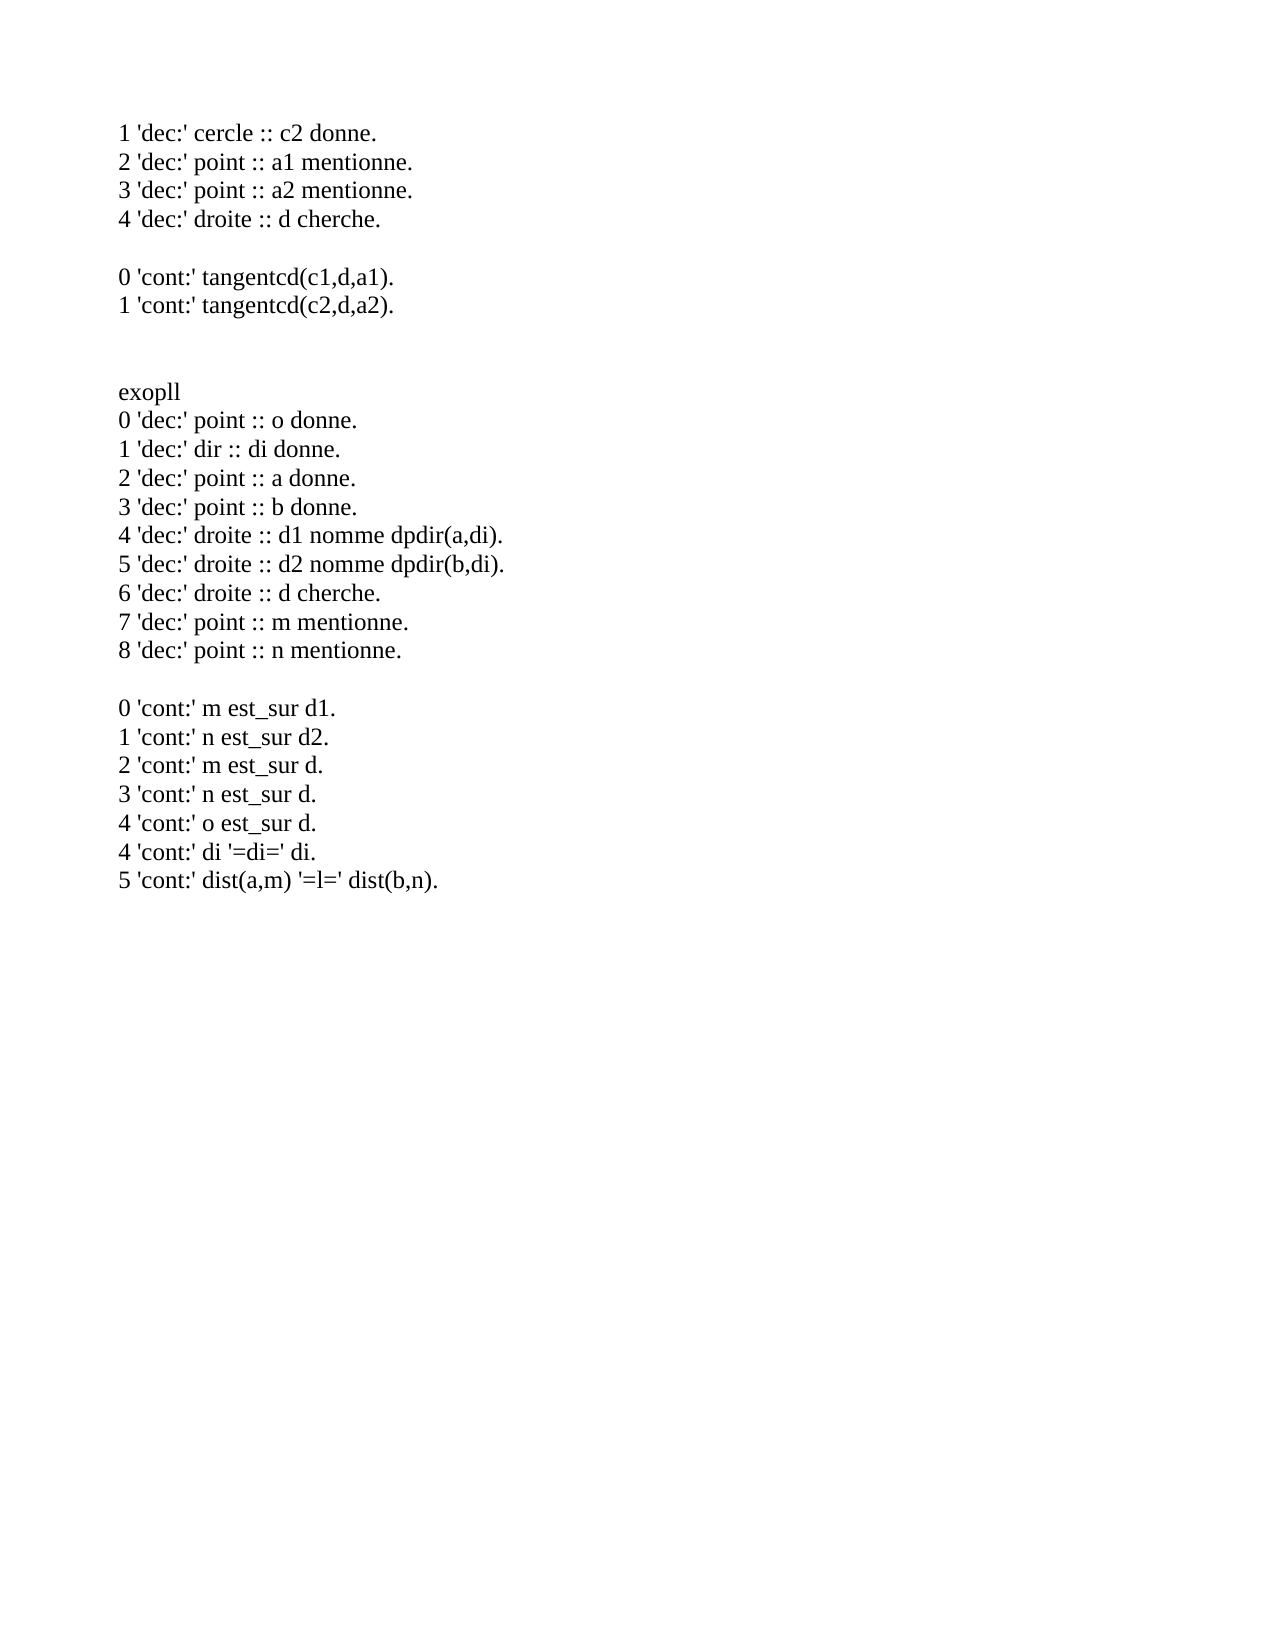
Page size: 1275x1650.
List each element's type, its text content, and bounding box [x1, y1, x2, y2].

text 6 'dec:' droite :: d cherche. [118, 578, 1157, 607]
text 3 'dec:' point :: a2 mentionne. [118, 176, 1157, 204]
text 0 'dec:' point :: o donne. [118, 406, 1157, 434]
text 0 'cont:' tangentcd(c1,d,a1). [118, 262, 1157, 291]
text 1 'cont:' n est_sur d2. [118, 722, 1157, 751]
text 5 'cont:' dist(a,m) '=l=' dist(b,n). [118, 866, 1157, 894]
text 2 'dec:' point :: a1 mentionne. [118, 147, 1157, 176]
text exopll [118, 377, 1157, 406]
text 5 'dec:' droite :: d2 nomme dpdir(b,di). [118, 549, 1157, 578]
text 3 'cont:' n est_sur d. [118, 779, 1157, 808]
text 1 'dec:' dir :: di donne. [118, 434, 1157, 463]
text 4 'cont:' di '=di=' di. [118, 837, 1157, 866]
text 4 'cont:' o est_sur d. [118, 808, 1157, 837]
text 4 'dec:' droite :: d1 nomme dpdir(a,di). [118, 521, 1157, 549]
text 0 'cont:' m est_sur d1. [118, 693, 1157, 722]
text 2 'dec:' point :: a donne. [118, 463, 1157, 492]
text 8 'dec:' point :: n mentionne. [118, 636, 1157, 664]
text 4 'dec:' droite :: d cherche. [118, 204, 1157, 233]
text 7 'dec:' point :: m mentionne. [118, 607, 1157, 636]
text 1 'dec:' cercle :: c2 donne. [118, 118, 1157, 147]
text 1 'cont:' tangentcd(c2,d,a2). [118, 291, 1157, 319]
text 2 'cont:' m est_sur d. [118, 751, 1157, 779]
text 3 'dec:' point :: b donne. [118, 492, 1157, 521]
